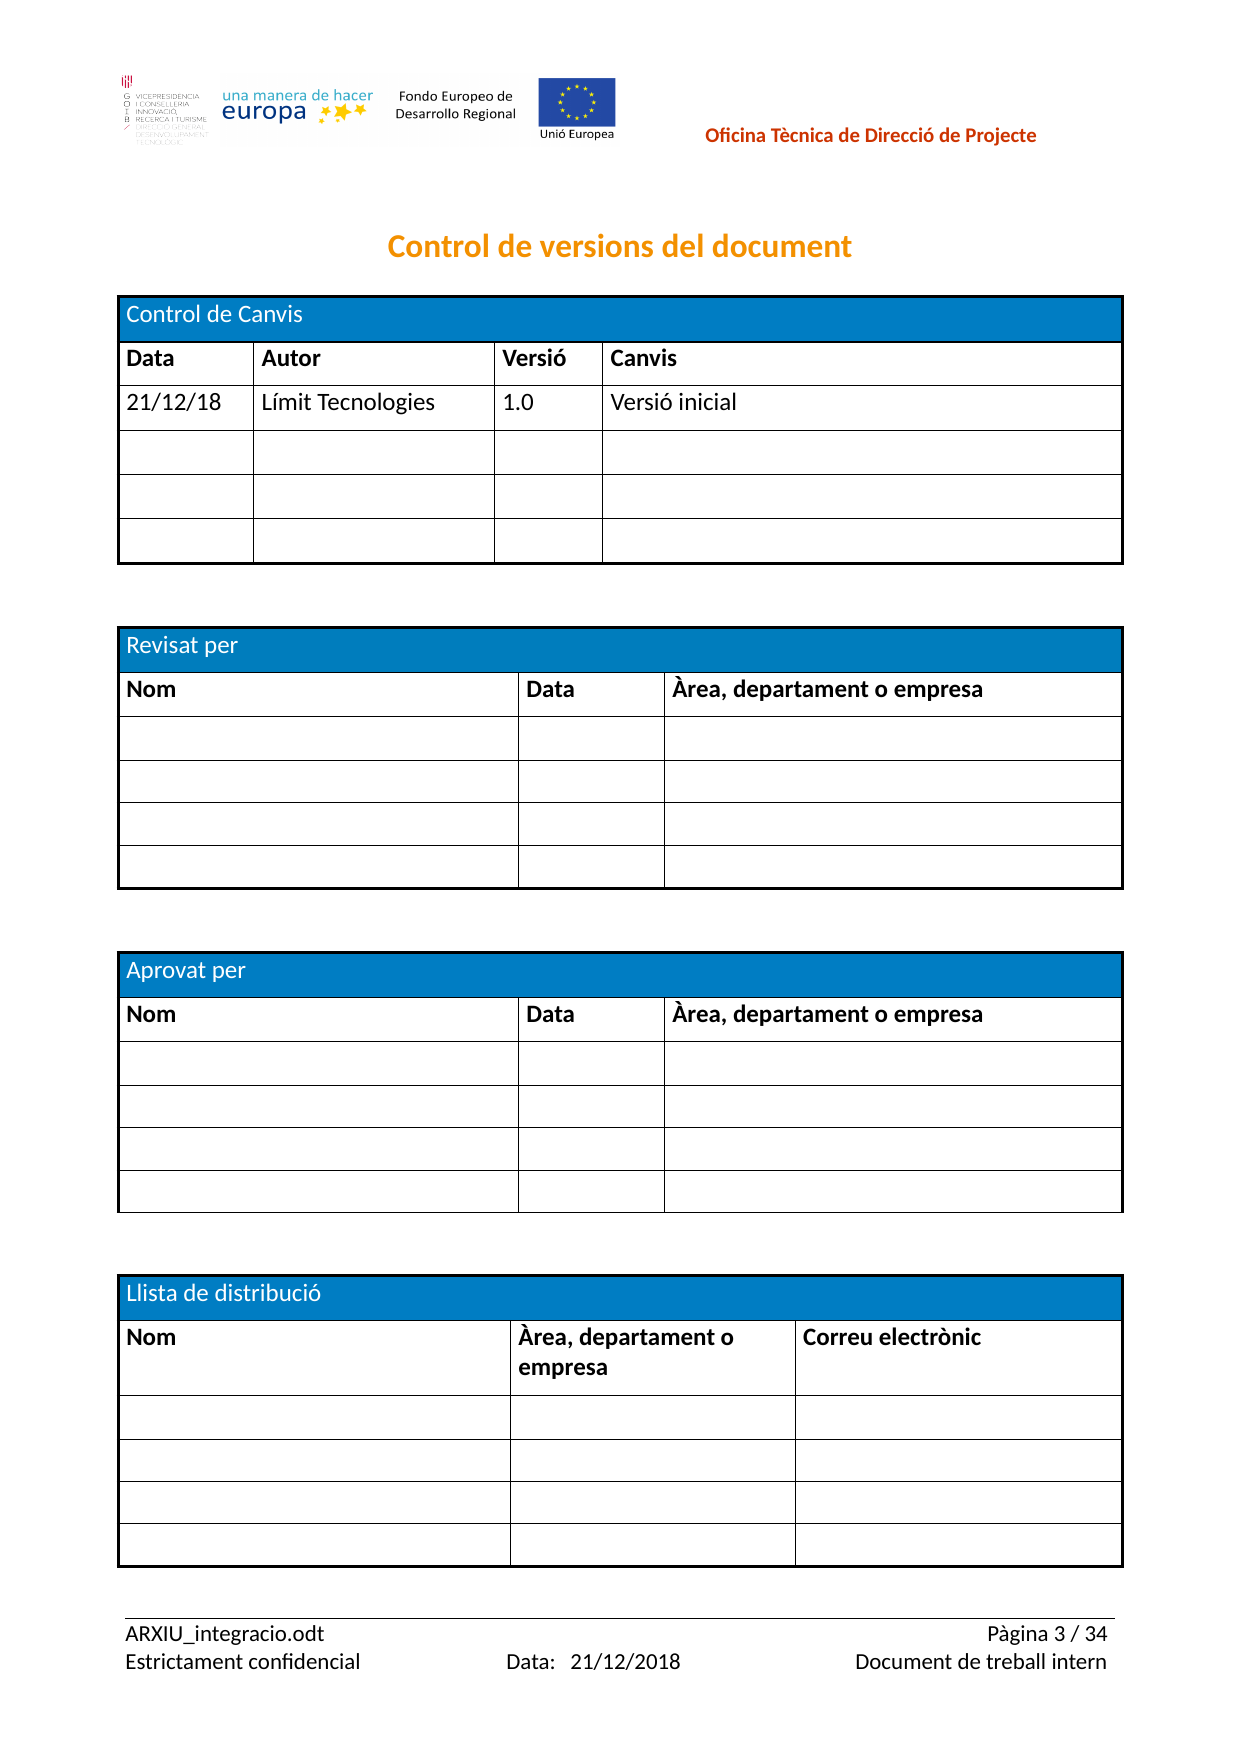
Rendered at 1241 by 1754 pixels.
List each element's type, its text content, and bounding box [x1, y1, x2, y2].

table_cell Nom [120, 998, 518, 1041]
table_cell [519, 761, 664, 802]
table_cell Versió inicial [603, 386, 1121, 429]
table_cell [120, 1042, 518, 1085]
table_header Llista de distribució [120, 1277, 1121, 1320]
table_cell [120, 846, 518, 887]
table_cell [120, 1128, 518, 1169]
table_cell Data [519, 673, 664, 716]
table_cell [120, 475, 253, 518]
table_cell 21/12/18 [120, 386, 253, 429]
table_cell Versió [495, 343, 602, 385]
table_header Control de Canvis [120, 298, 1121, 341]
table_cell Àrea, departament o empresa [665, 673, 1121, 716]
table_cell [603, 431, 1121, 473]
table_cell Data [519, 998, 664, 1041]
table_cell [519, 846, 664, 887]
table_cell [120, 803, 518, 844]
table_cell [495, 431, 602, 473]
table_cell [665, 803, 1121, 844]
subtitle Control de versions del document [118, 225, 1122, 266]
table_cell [511, 1482, 795, 1523]
table_cell [665, 846, 1121, 887]
table_cell [511, 1524, 795, 1565]
table_cell [120, 717, 518, 760]
table_cell [519, 1086, 664, 1127]
table_cell [120, 1482, 510, 1523]
table_cell [796, 1396, 1121, 1438]
table_cell [519, 1042, 664, 1085]
picture [118, 73, 213, 147]
table_cell [796, 1482, 1121, 1523]
table_cell [665, 717, 1121, 760]
table_cell [511, 1440, 795, 1481]
table_cell [665, 1128, 1121, 1169]
table_header Revisat per [120, 629, 1121, 672]
table_cell [254, 431, 494, 473]
table_cell [120, 1171, 518, 1212]
table_cell [120, 431, 253, 473]
table_cell [519, 803, 664, 844]
table_cell Correu electrònic [796, 1321, 1121, 1394]
table_cell Àrea, departament o empresa [665, 998, 1121, 1041]
table_cell [120, 761, 518, 802]
table_cell [665, 1042, 1121, 1085]
table_cell [254, 475, 494, 518]
picture [219, 73, 621, 147]
table_cell [120, 519, 253, 562]
table_cell Límit Tecnologies [254, 386, 494, 429]
table_cell Nom [120, 673, 518, 716]
table_header Aprovat per [120, 954, 1121, 997]
table_cell 1.0 [495, 386, 602, 429]
table_cell [519, 1128, 664, 1169]
table_cell [603, 519, 1121, 562]
table_cell [120, 1086, 518, 1127]
table_cell [495, 475, 602, 518]
table_cell [665, 1171, 1121, 1212]
table_cell [254, 519, 494, 562]
table_cell [511, 1396, 795, 1438]
table_cell [519, 1171, 664, 1212]
table_cell Autor [254, 343, 494, 385]
table_cell Àrea, departament o empresa [511, 1321, 795, 1394]
table_cell [603, 475, 1121, 518]
table_cell [665, 761, 1121, 802]
table_cell [796, 1440, 1121, 1481]
table_cell [495, 519, 602, 562]
table_cell [665, 1086, 1121, 1127]
table_cell [796, 1524, 1121, 1565]
table_cell [120, 1440, 510, 1481]
table_cell [120, 1524, 510, 1565]
table_cell Canvis [603, 343, 1121, 385]
table_cell [519, 717, 664, 760]
table_cell Nom [120, 1321, 510, 1394]
table_cell Data [120, 343, 253, 385]
table_cell [120, 1396, 510, 1438]
